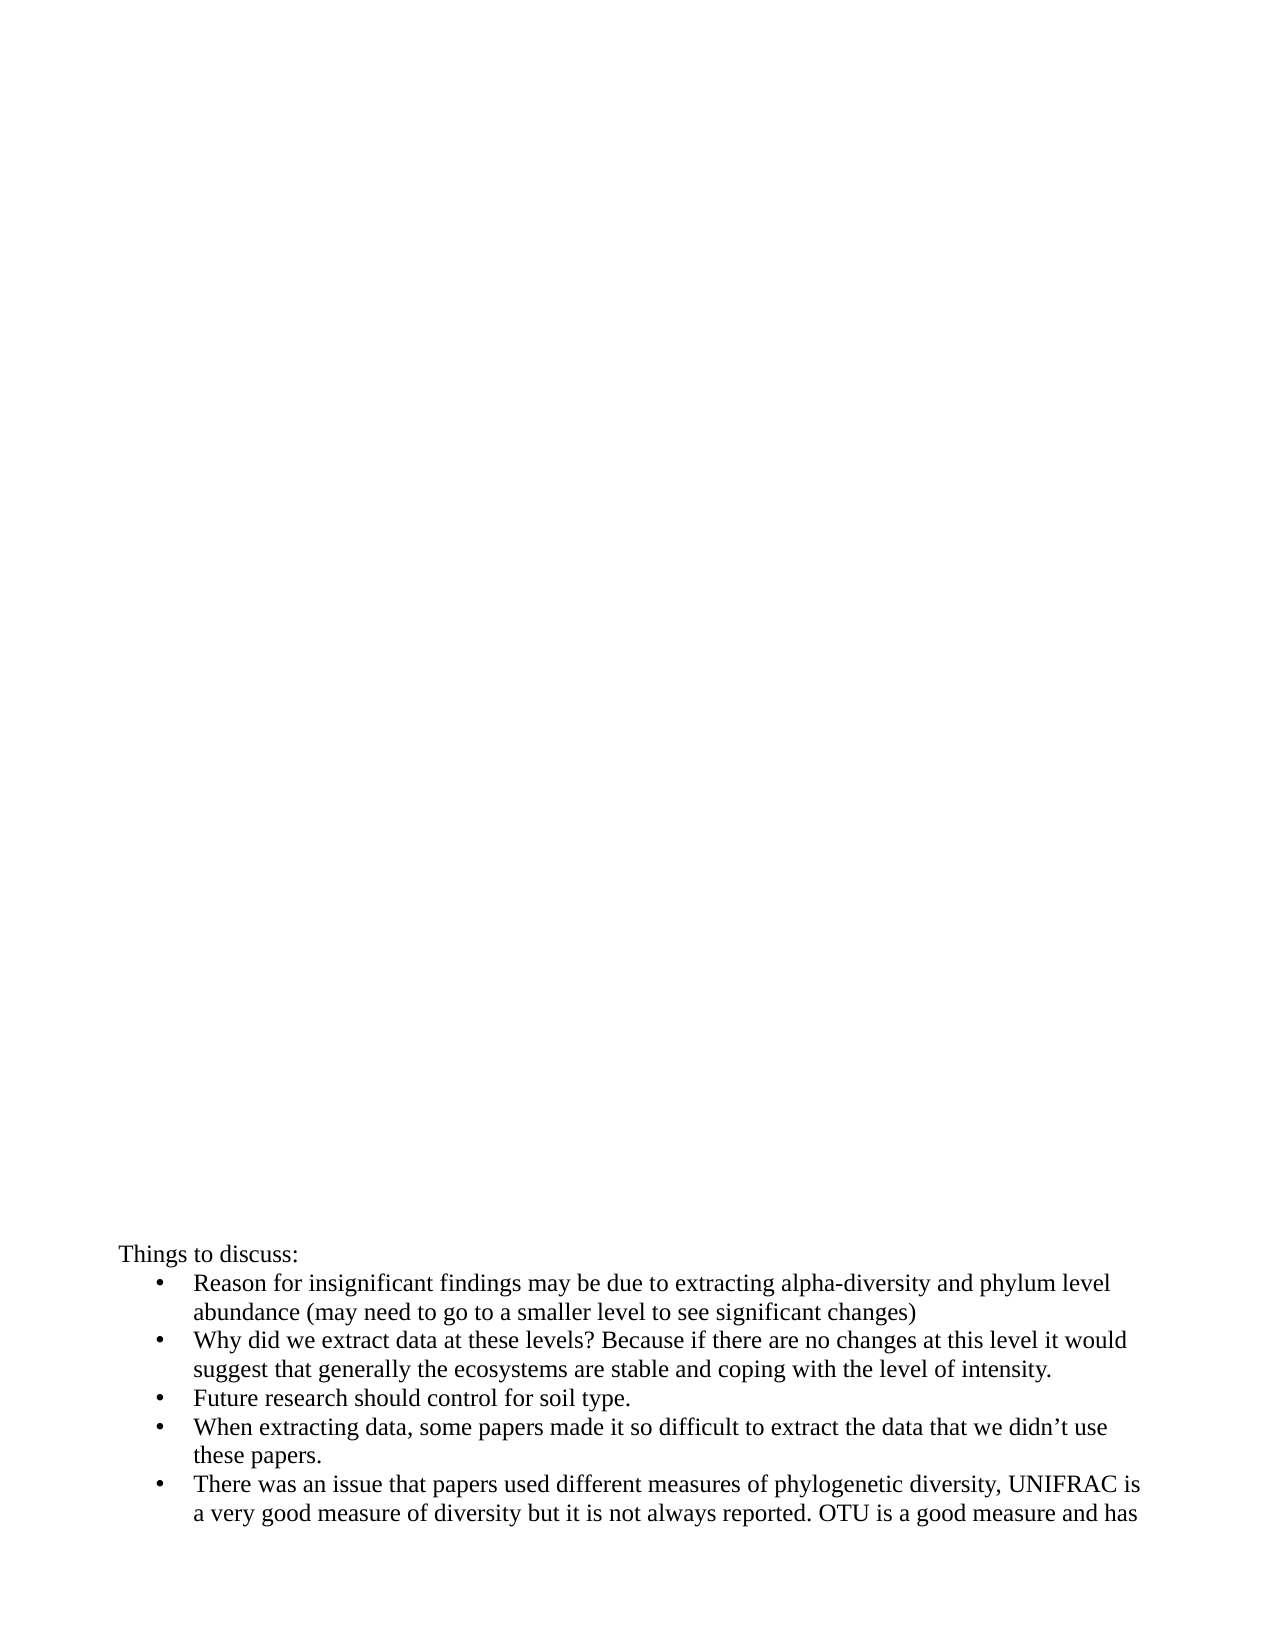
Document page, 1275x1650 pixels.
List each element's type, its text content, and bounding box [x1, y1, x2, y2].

text Things to discuss: [118, 1239, 1157, 1268]
list Future research should control for soil type. [156, 1383, 1157, 1412]
list There was an issue that papers used different measures of phylogenetic diversity, UNIFRAC is a very good measure of diversity but it is not always reported. OTU is a good measure and has [156, 1469, 1157, 1527]
list Why did we extract data at these levels? Because if there are no changes at this level it would suggest that generally the ecosystems are stable and coping with the level of intensity. [156, 1326, 1157, 1383]
list Reason for insignificant findings may be due to extracting alpha-diversity and phylum level abundance (may need to go to a smaller level to see significant changes) [156, 1268, 1157, 1326]
list When extracting data, some papers made it so difficult to extract the data that we didn’t use these papers. [156, 1412, 1157, 1469]
